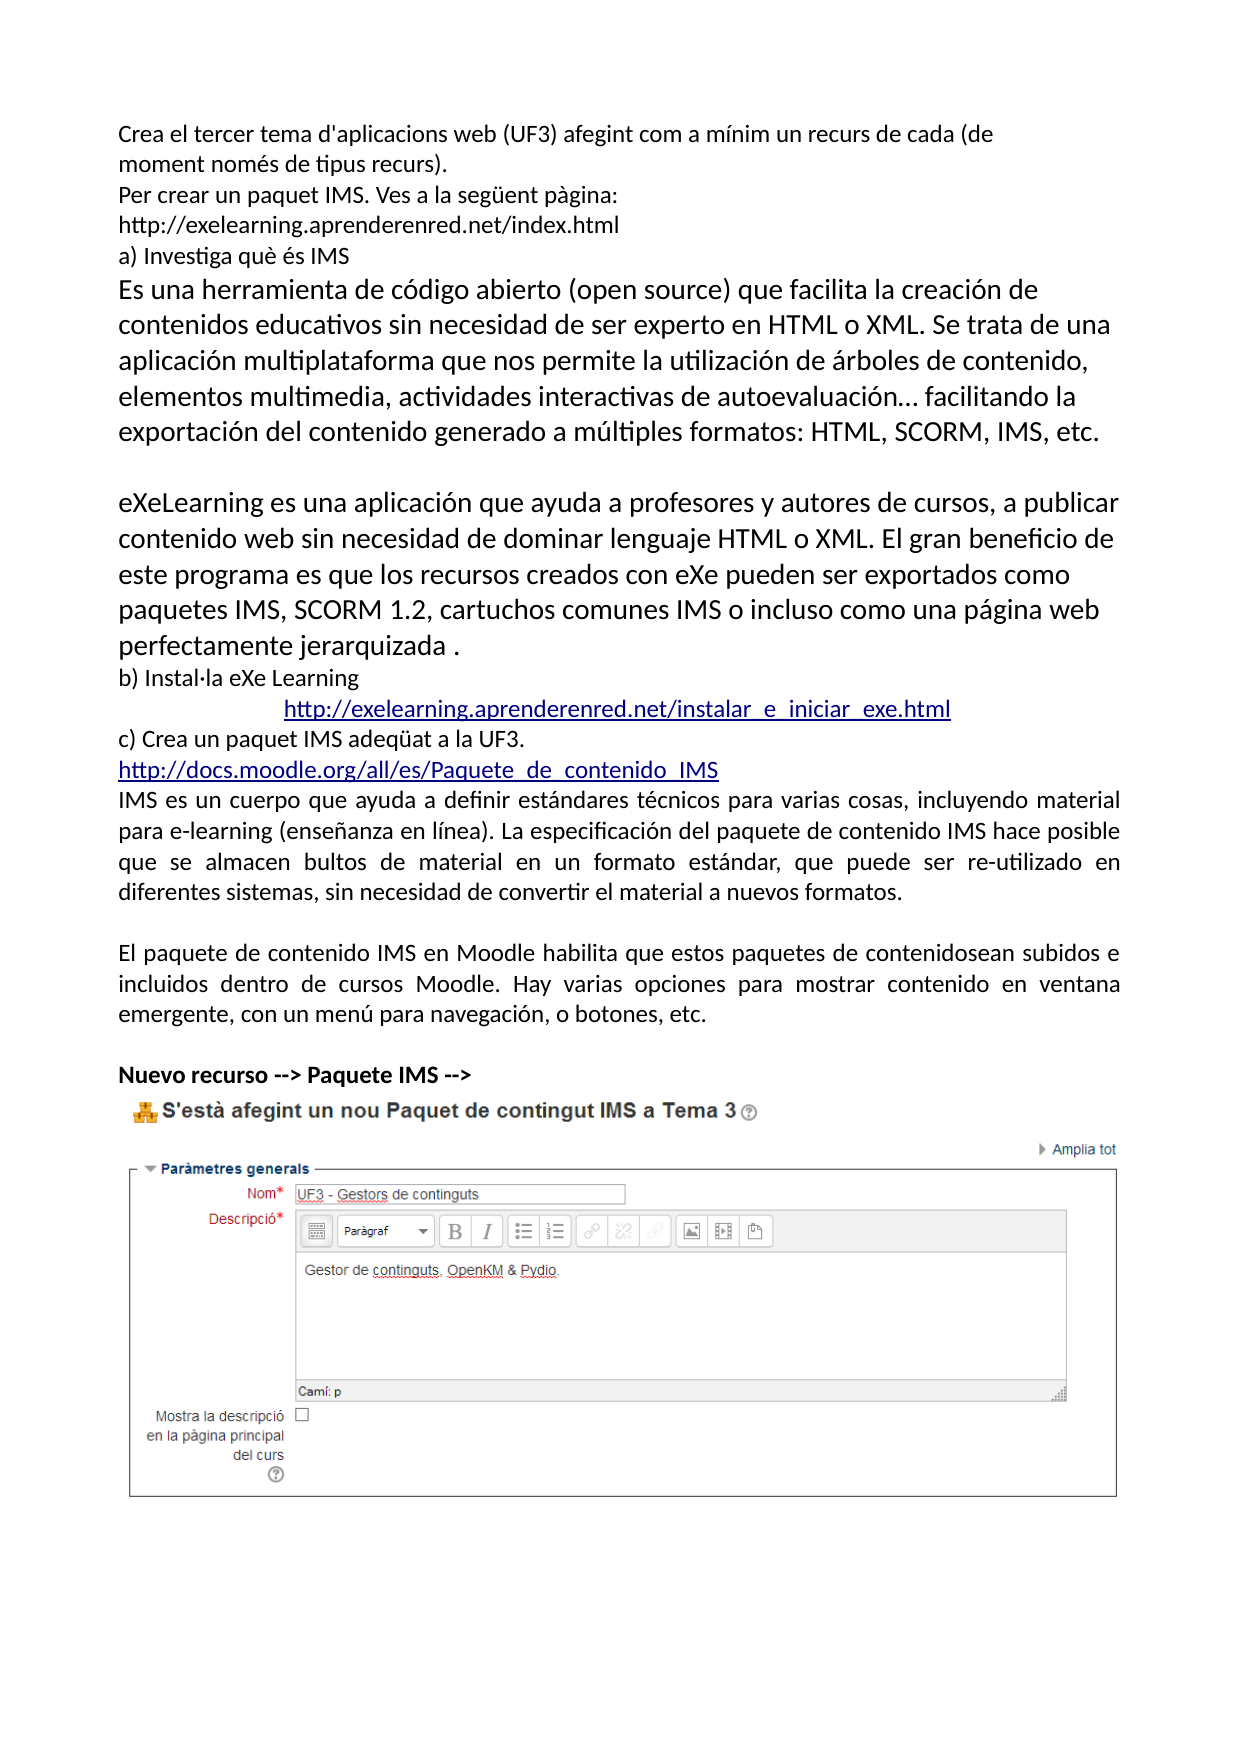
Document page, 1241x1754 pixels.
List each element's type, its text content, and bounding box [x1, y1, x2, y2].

text c) Crea un paquet IMS adeqüat a la UF3. [118, 724, 1122, 754]
text Es una herramienta de código abierto (open source) que facilita la creación de contenidos educativos sin necesidad de ser experto en HTML o XML. Se trata de una aplicación multiplataforma que nos permite la utilización de árboles de contenido, elementos multimedia, actividades interactivas de autoevaluación… facilitando la exportación del contenido generado a múltiples formatos: HTML, SCORM, IMS, etc. [118, 271, 1122, 449]
text http://exelearning.aprenderenred.net/instalar_e_iniciar_exe.html [118, 693, 1122, 724]
text eXeLearning es una aplicación que ayuda a profesores y autores de cursos, a publicar contenido web sin necesidad de dominar lenguaje HTML o XML. El gran beneficio de este programa es que los recursos creados con eXe pueden ser exportados como paquetes IMS, SCORM 1.2, cartuchos comunes IMS o incluso como una página web perfectamente jerarquizada . [118, 484, 1122, 663]
text b) Instal·la eXe Learning [118, 663, 1122, 693]
text http://exelearning.aprenderenred.net/index.html [118, 210, 1122, 240]
text Crea el tercer tema d'aplicacions web (UF3) afegint com a mínim un recurs de cada (de [118, 118, 1122, 149]
picture [118, 1090, 1123, 1504]
text a) Investiga què és IMS [118, 240, 1122, 271]
text Nuevo recurso --> Paquete IMS --> [118, 1059, 1122, 1090]
text IMS es un cuerpo que ayuda a definir estándares técnicos para varias cosas, incluyendo material para e-learning (enseñanza en línea). La especificación del paquete de contenido IMS hace posible que se almacen bultos de material en un formato estándar, que puede ser re-utilizado en diferentes sistemas, sin necesidad de convertir el material a nuevos formatos. [118, 785, 1122, 907]
text Per crear un paquet IMS. Ves a la següent pàgina: [118, 179, 1122, 210]
text http://docs.moodle.org/all/es/Paquete_de_contenido_IMS [118, 754, 1122, 785]
text moment només de tipus recurs). [118, 149, 1122, 179]
text El paquete de contenido IMS en Moodle habilita que estos paquetes de contenidosean subidos e incluidos dentro de cursos Moodle. Hay varias opciones para mostrar contenido en ventana emergente, con un menú para navegación, o botones, etc. [118, 937, 1122, 1029]
